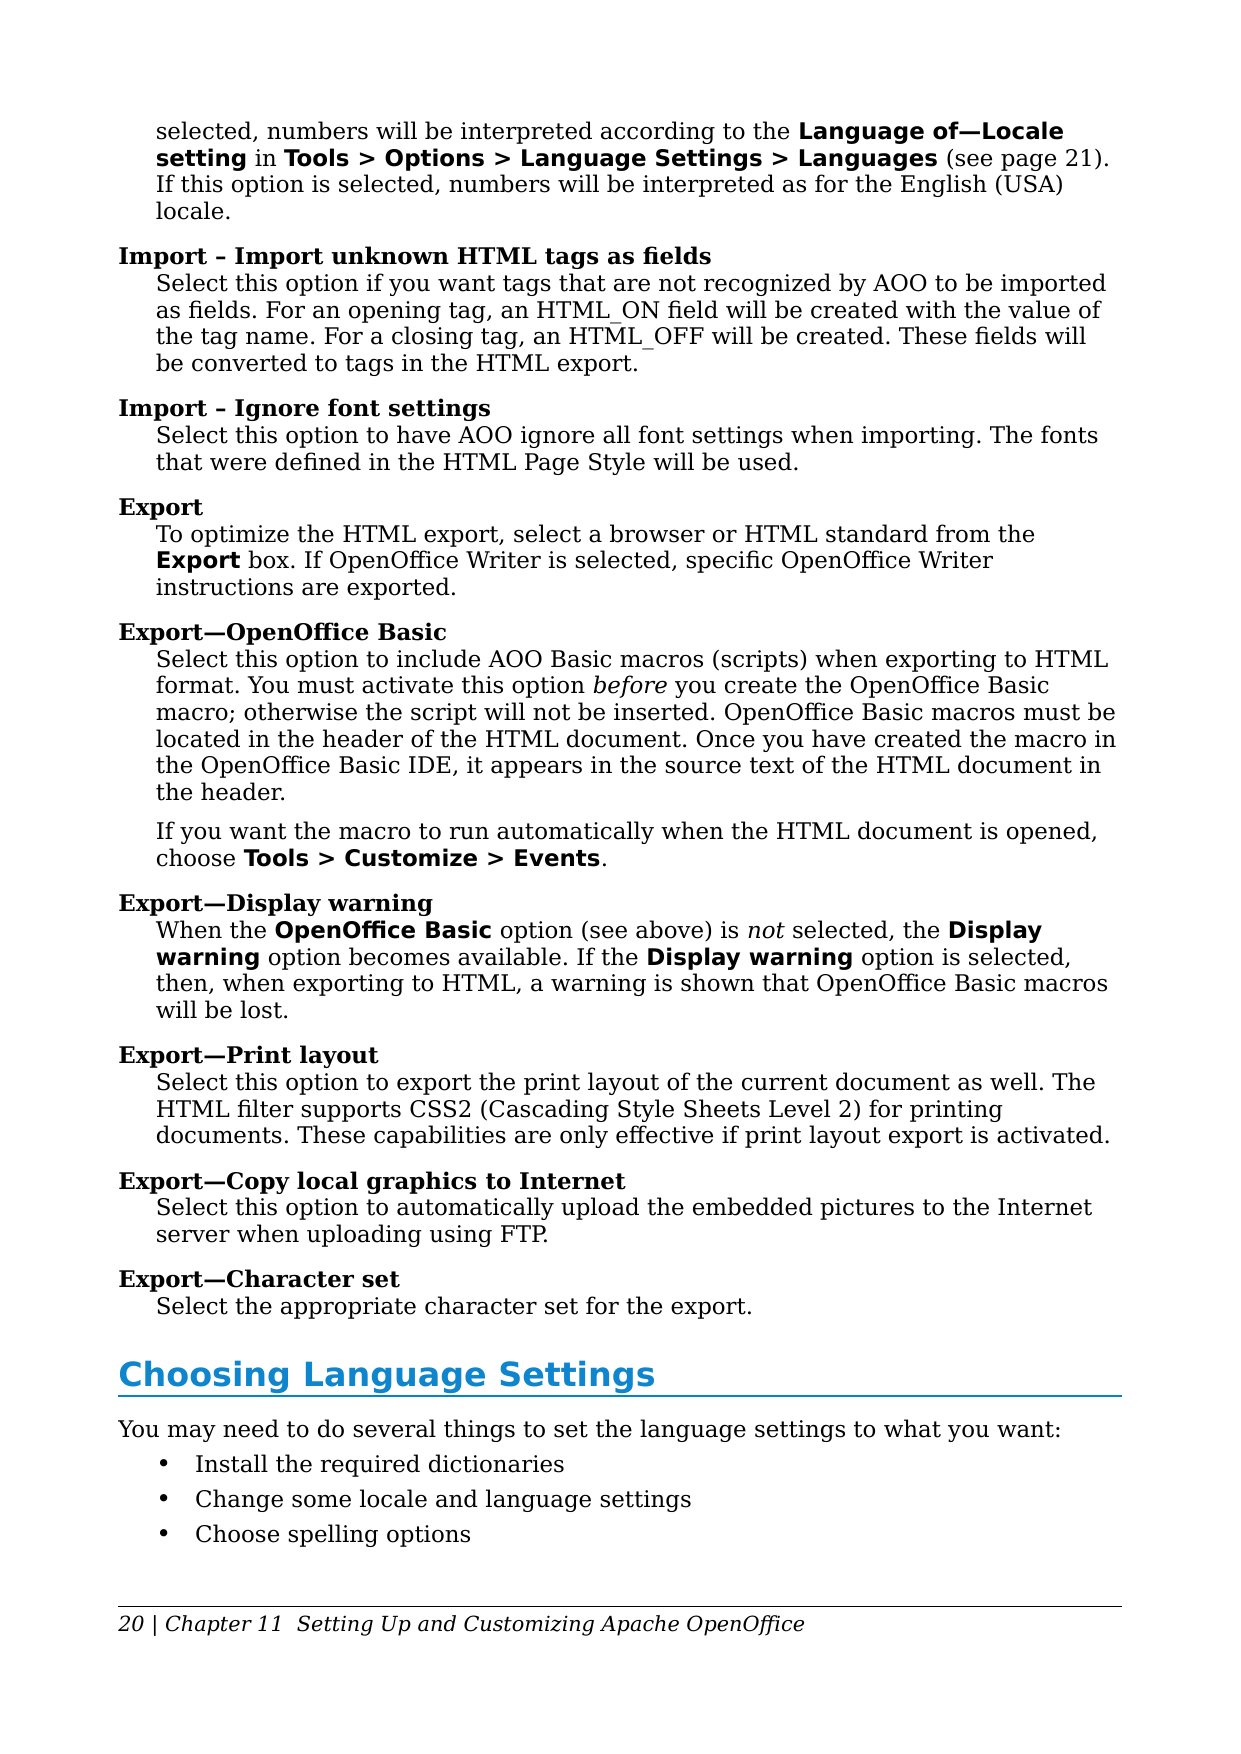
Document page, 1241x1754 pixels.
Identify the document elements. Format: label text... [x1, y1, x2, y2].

text Export—Print layout [118, 1042, 1122, 1069]
text If you want the macro to run automatically when the HTML document is opened, choose Tools > Customize > Events. [156, 818, 1122, 872]
text Export [118, 494, 1122, 521]
list Choose spelling options [156, 1520, 1122, 1549]
text Select this option if you want tags that are not recognized by AOO to be imported as fields. For an opening tag, an HTML_ON field will be created with the value of the tag name. For a closing tag, an HTML_OFF will be created. These fields will be converted to tags in the HTML export. [156, 270, 1122, 377]
list You may need to do several things to set the language settings to what you want: [118, 1416, 1122, 1442]
text Select this option to include AOO Basic macros (scripts) when exporting to HTML format. You must activate this option before you create the OpenOffice Basic macro; otherwise the script will not be inserted. OpenOffice Basic macros must be located in the header of the HTML document. Once you have created the macro in the OpenOffice Basic IDE, it appears in the source text of the HTML document in the header. [156, 646, 1122, 806]
text Select this option to export the print layout of the current document as well. The HTML filter supports CSS2 (Cascading Style Sheets Level 2) for printing documents. These capabilities are only effective if print layout export is activated. [156, 1069, 1122, 1149]
text When the OpenOffice Basic option (see above) is not selected, the Display warning option becomes available. If the Display warning option is selected, then, when exporting to HTML, a warning is shown that OpenOffice Basic macros will be lost. [156, 917, 1122, 1024]
text Export—Copy local graphics to Internet [118, 1168, 1122, 1194]
list Install the required dictionaries [156, 1449, 1122, 1478]
text Export—OpenOffice Basic [118, 619, 1122, 646]
text Import – Import unknown HTML tags as fields [118, 243, 1122, 270]
text Export—Character set [118, 1266, 1122, 1293]
text Export—Display warning [118, 890, 1122, 917]
subtitle Choosing Language Settings [118, 1356, 1122, 1395]
text Select this option to automatically upload the embedded pictures to the Internet server when uploading using FTP. [156, 1194, 1122, 1248]
text Select the appropriate character set for the export. [156, 1293, 1122, 1320]
text Import – Ignore font settings [118, 395, 1122, 422]
list Change some locale and language settings [156, 1484, 1122, 1513]
text selected, numbers will be interpreted according to the Language of—Locale setting in Tools > Options > Language Settings > Languages (see page 21). If this option is selected, numbers will be interpreted as for the English (USA) locale. [156, 118, 1122, 225]
text Select this option to have AOO ignore all font settings when importing. The fonts that were defined in the HTML Page Style will be used. [156, 422, 1122, 475]
text To optimize the HTML export, select a browser or HTML standard from the Export box. If OpenOffice Writer is selected, specific OpenOffice Writer instructions are exported. [156, 521, 1122, 601]
